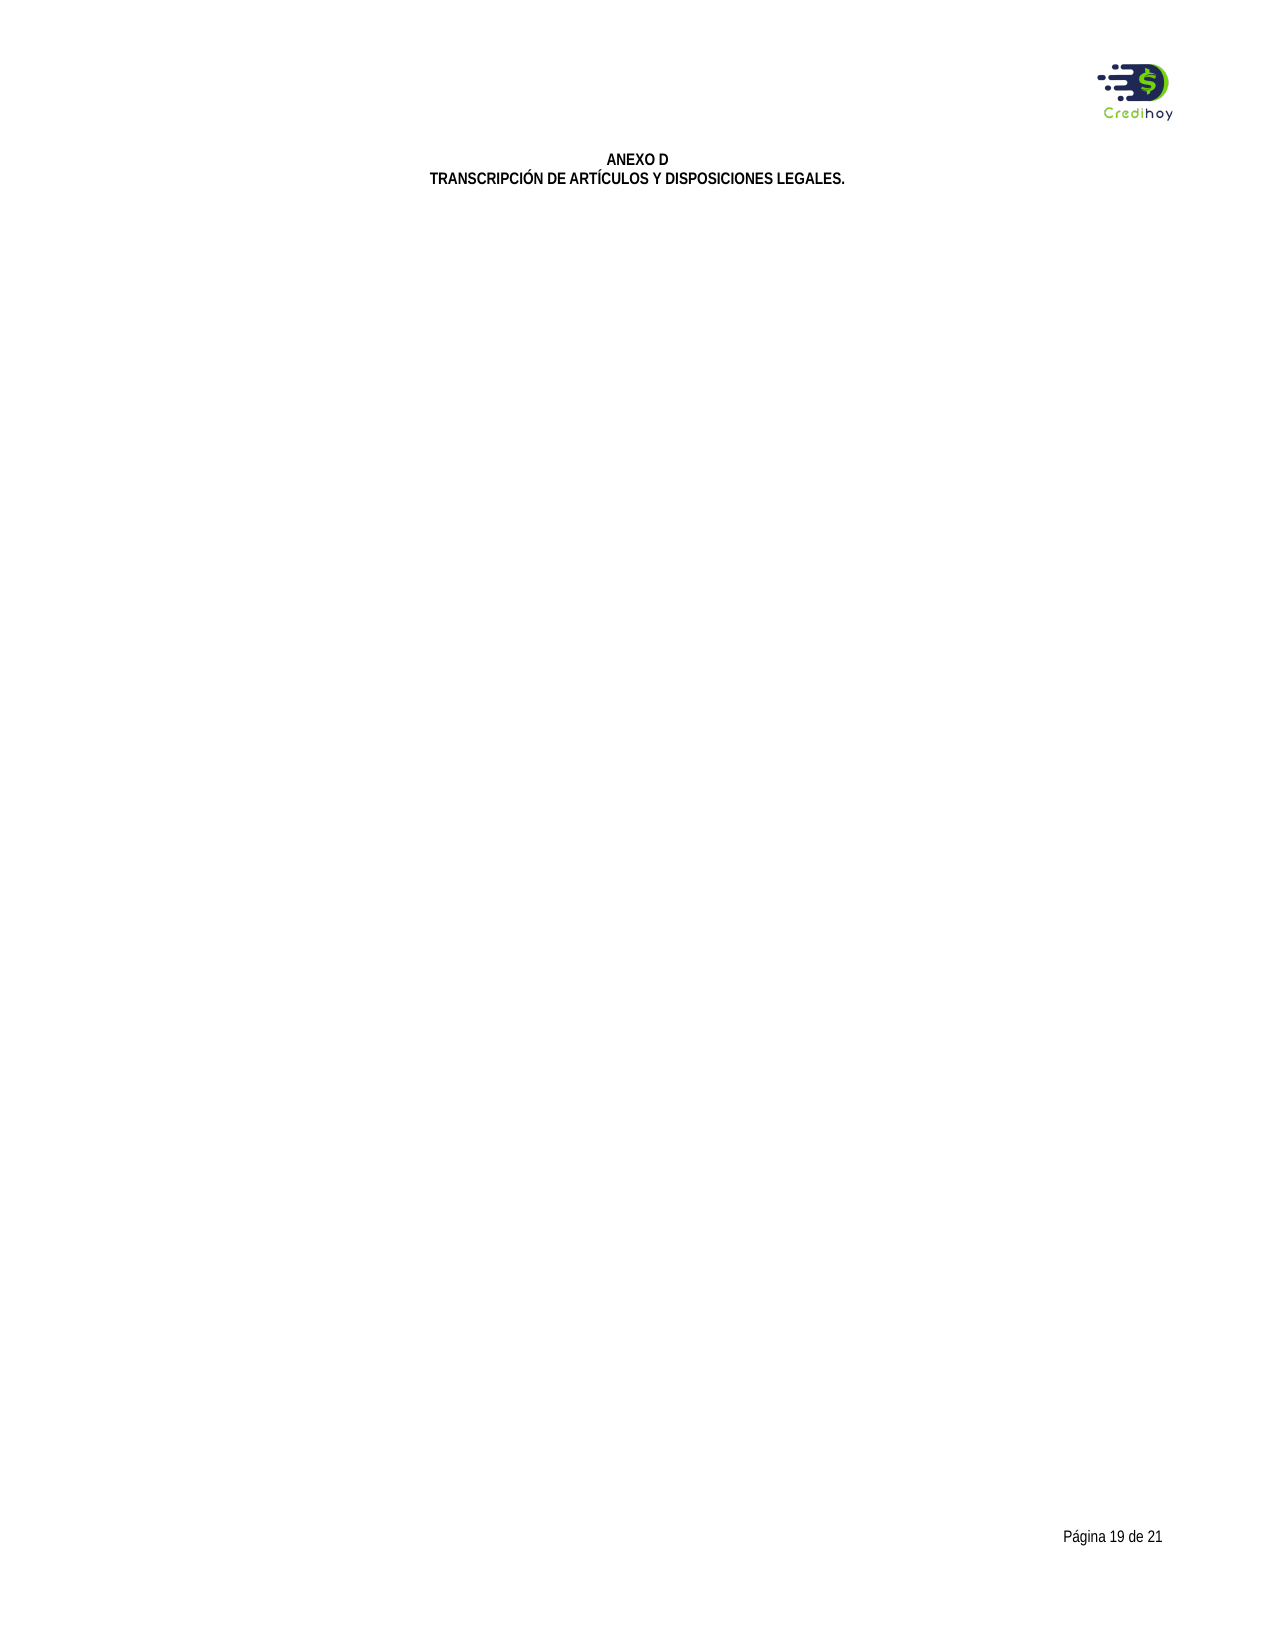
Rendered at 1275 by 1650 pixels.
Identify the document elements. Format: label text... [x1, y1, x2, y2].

picture [1097, 64, 1173, 121]
text ANEXO D [112, 150, 1162, 169]
text TRANSCRIPCIÓN DE ARTÍCULOS Y DISPOSICIONES LEGALES. [112, 169, 1162, 188]
